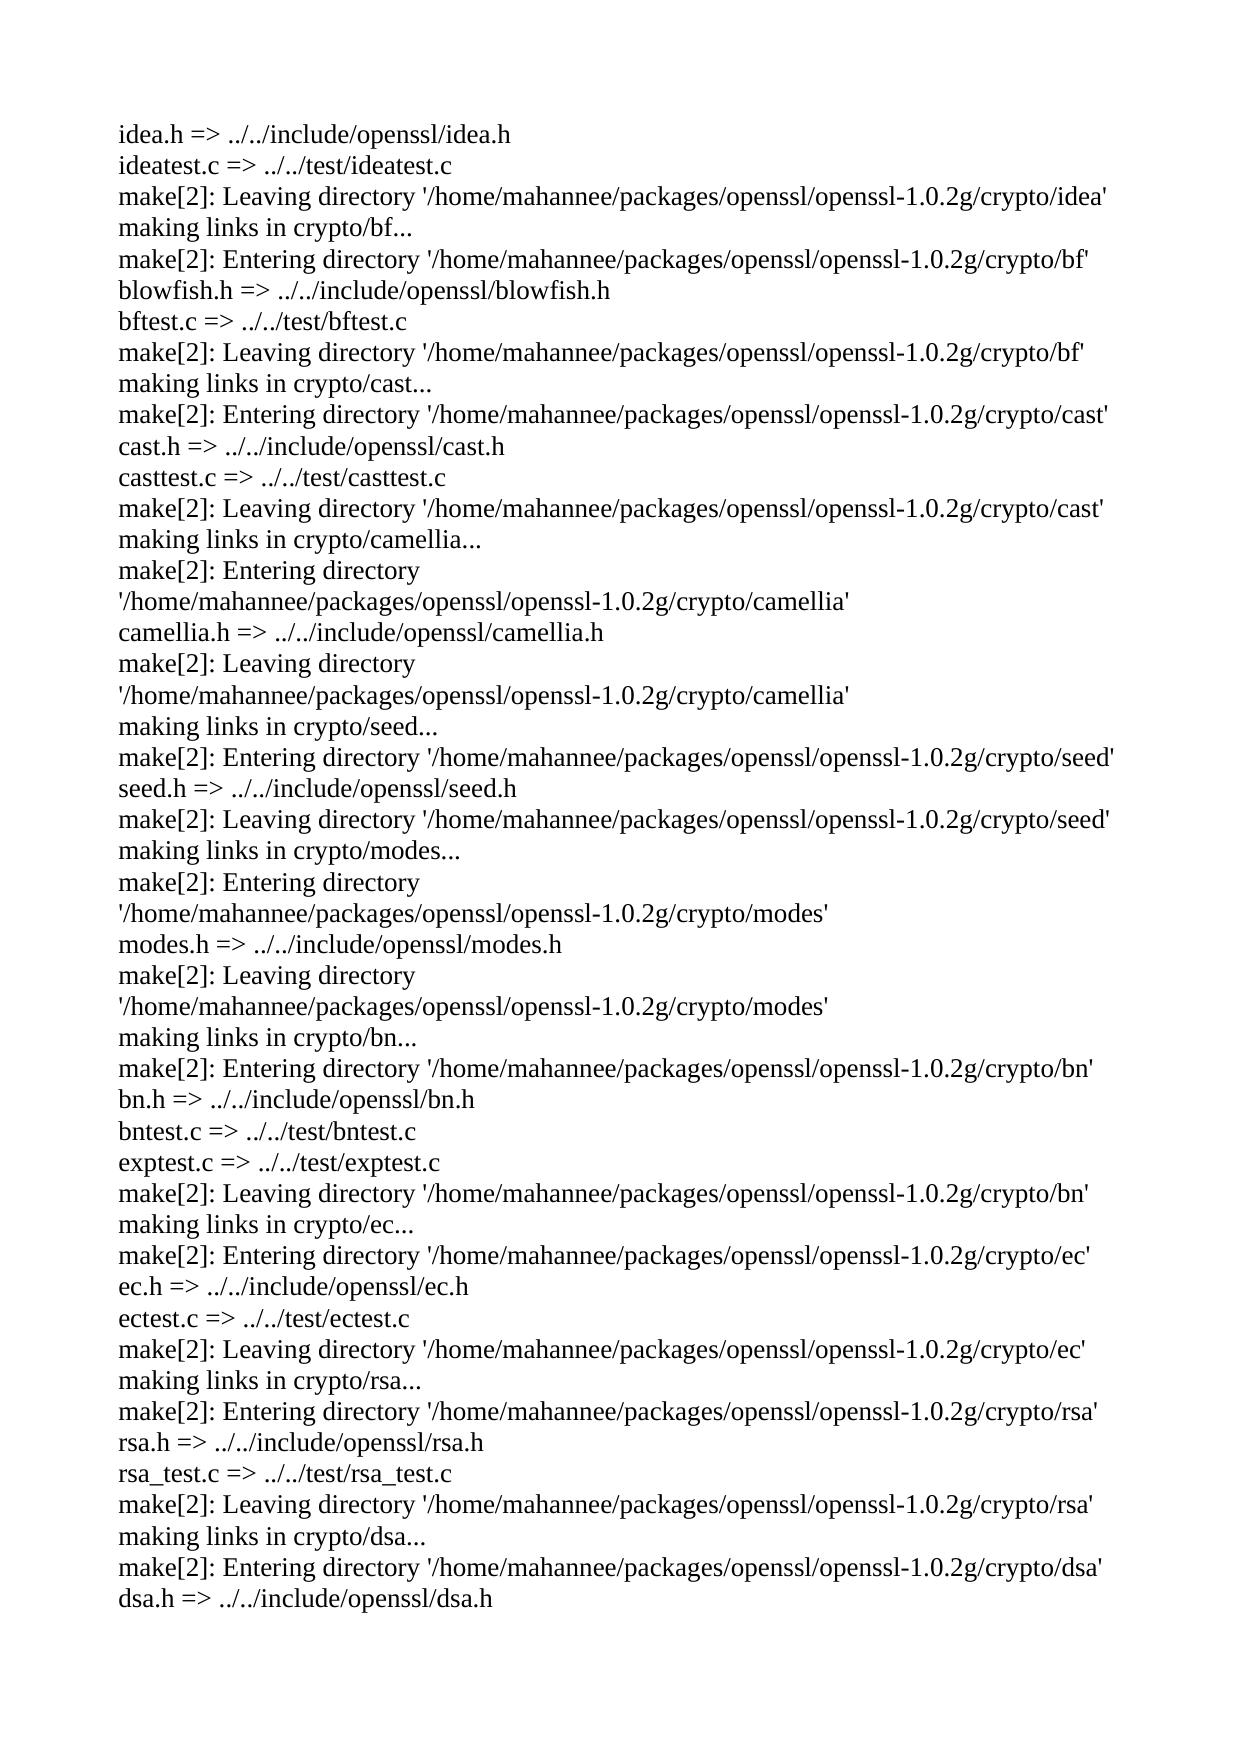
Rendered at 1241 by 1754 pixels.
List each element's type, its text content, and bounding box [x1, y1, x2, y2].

text making links in crypto/rsa... [118, 1364, 1122, 1395]
text ec.h => ../../include/openssl/ec.h [118, 1271, 1122, 1302]
text camellia.h => ../../include/openssl/camellia.h [118, 616, 1122, 648]
text make[2]: Entering directory '/home/mahannee/packages/openssl/openssl-1.0.2g/crypto/rsa' [118, 1395, 1122, 1426]
text idea.h => ../../include/openssl/idea.h [118, 118, 1122, 149]
text making links in crypto/camellia... [118, 523, 1122, 554]
text make[2]: Leaving directory '/home/mahannee/packages/openssl/openssl-1.0.2g/crypto/cast' [118, 492, 1122, 523]
text make[2]: Entering directory '/home/mahannee/packages/openssl/openssl-1.0.2g/crypto/camellia' [118, 554, 1122, 616]
text ideatest.c => ../../test/ideatest.c [118, 149, 1122, 180]
text bntest.c => ../../test/bntest.c [118, 1115, 1122, 1146]
text make[2]: Leaving directory '/home/mahannee/packages/openssl/openssl-1.0.2g/crypto/ec' [118, 1333, 1122, 1364]
text casttest.c => ../../test/casttest.c [118, 461, 1122, 492]
text making links in crypto/bn... [118, 1021, 1122, 1052]
text make[2]: Entering directory '/home/mahannee/packages/openssl/openssl-1.0.2g/crypto/bf' [118, 243, 1122, 274]
text ectest.c => ../../test/ectest.c [118, 1302, 1122, 1333]
text make[2]: Entering directory '/home/mahannee/packages/openssl/openssl-1.0.2g/crypto/ec' [118, 1239, 1122, 1271]
text making links in crypto/bf... [118, 212, 1122, 243]
text modes.h => ../../include/openssl/modes.h [118, 928, 1122, 959]
text rsa_test.c => ../../test/rsa_test.c [118, 1457, 1122, 1488]
text cast.h => ../../include/openssl/cast.h [118, 429, 1122, 461]
text make[2]: Leaving directory '/home/mahannee/packages/openssl/openssl-1.0.2g/crypto/rsa' [118, 1488, 1122, 1520]
text bn.h => ../../include/openssl/bn.h [118, 1084, 1122, 1115]
text blowfish.h => ../../include/openssl/blowfish.h [118, 274, 1122, 305]
text make[2]: Entering directory '/home/mahannee/packages/openssl/openssl-1.0.2g/crypto/cast' [118, 398, 1122, 429]
text making links in crypto/cast... [118, 367, 1122, 398]
text bftest.c => ../../test/bftest.c [118, 305, 1122, 336]
text make[2]: Entering directory '/home/mahannee/packages/openssl/openssl-1.0.2g/crypto/bn' [118, 1052, 1122, 1084]
text make[2]: Leaving directory '/home/mahannee/packages/openssl/openssl-1.0.2g/crypto/camellia' [118, 648, 1122, 710]
text making links in crypto/dsa... [118, 1520, 1122, 1551]
text make[2]: Leaving directory '/home/mahannee/packages/openssl/openssl-1.0.2g/crypto/idea' [118, 180, 1122, 212]
text make[2]: Leaving directory '/home/mahannee/packages/openssl/openssl-1.0.2g/crypto/bf' [118, 336, 1122, 367]
text make[2]: Entering directory '/home/mahannee/packages/openssl/openssl-1.0.2g/crypto/seed' [118, 741, 1122, 772]
text make[2]: Leaving directory '/home/mahannee/packages/openssl/openssl-1.0.2g/crypto/seed' [118, 803, 1122, 834]
text make[2]: Leaving directory '/home/mahannee/packages/openssl/openssl-1.0.2g/crypto/modes' [118, 959, 1122, 1021]
text make[2]: Entering directory '/home/mahannee/packages/openssl/openssl-1.0.2g/crypto/modes' [118, 866, 1122, 928]
text making links in crypto/modes... [118, 834, 1122, 866]
text make[2]: Leaving directory '/home/mahannee/packages/openssl/openssl-1.0.2g/crypto/bn' [118, 1177, 1122, 1208]
text making links in crypto/ec... [118, 1208, 1122, 1239]
text make[2]: Entering directory '/home/mahannee/packages/openssl/openssl-1.0.2g/crypto/dsa' [118, 1551, 1122, 1582]
text exptest.c => ../../test/exptest.c [118, 1146, 1122, 1177]
text making links in crypto/seed... [118, 710, 1122, 741]
text dsa.h => ../../include/openssl/dsa.h [118, 1582, 1122, 1613]
text rsa.h => ../../include/openssl/rsa.h [118, 1426, 1122, 1457]
text seed.h => ../../include/openssl/seed.h [118, 772, 1122, 803]
